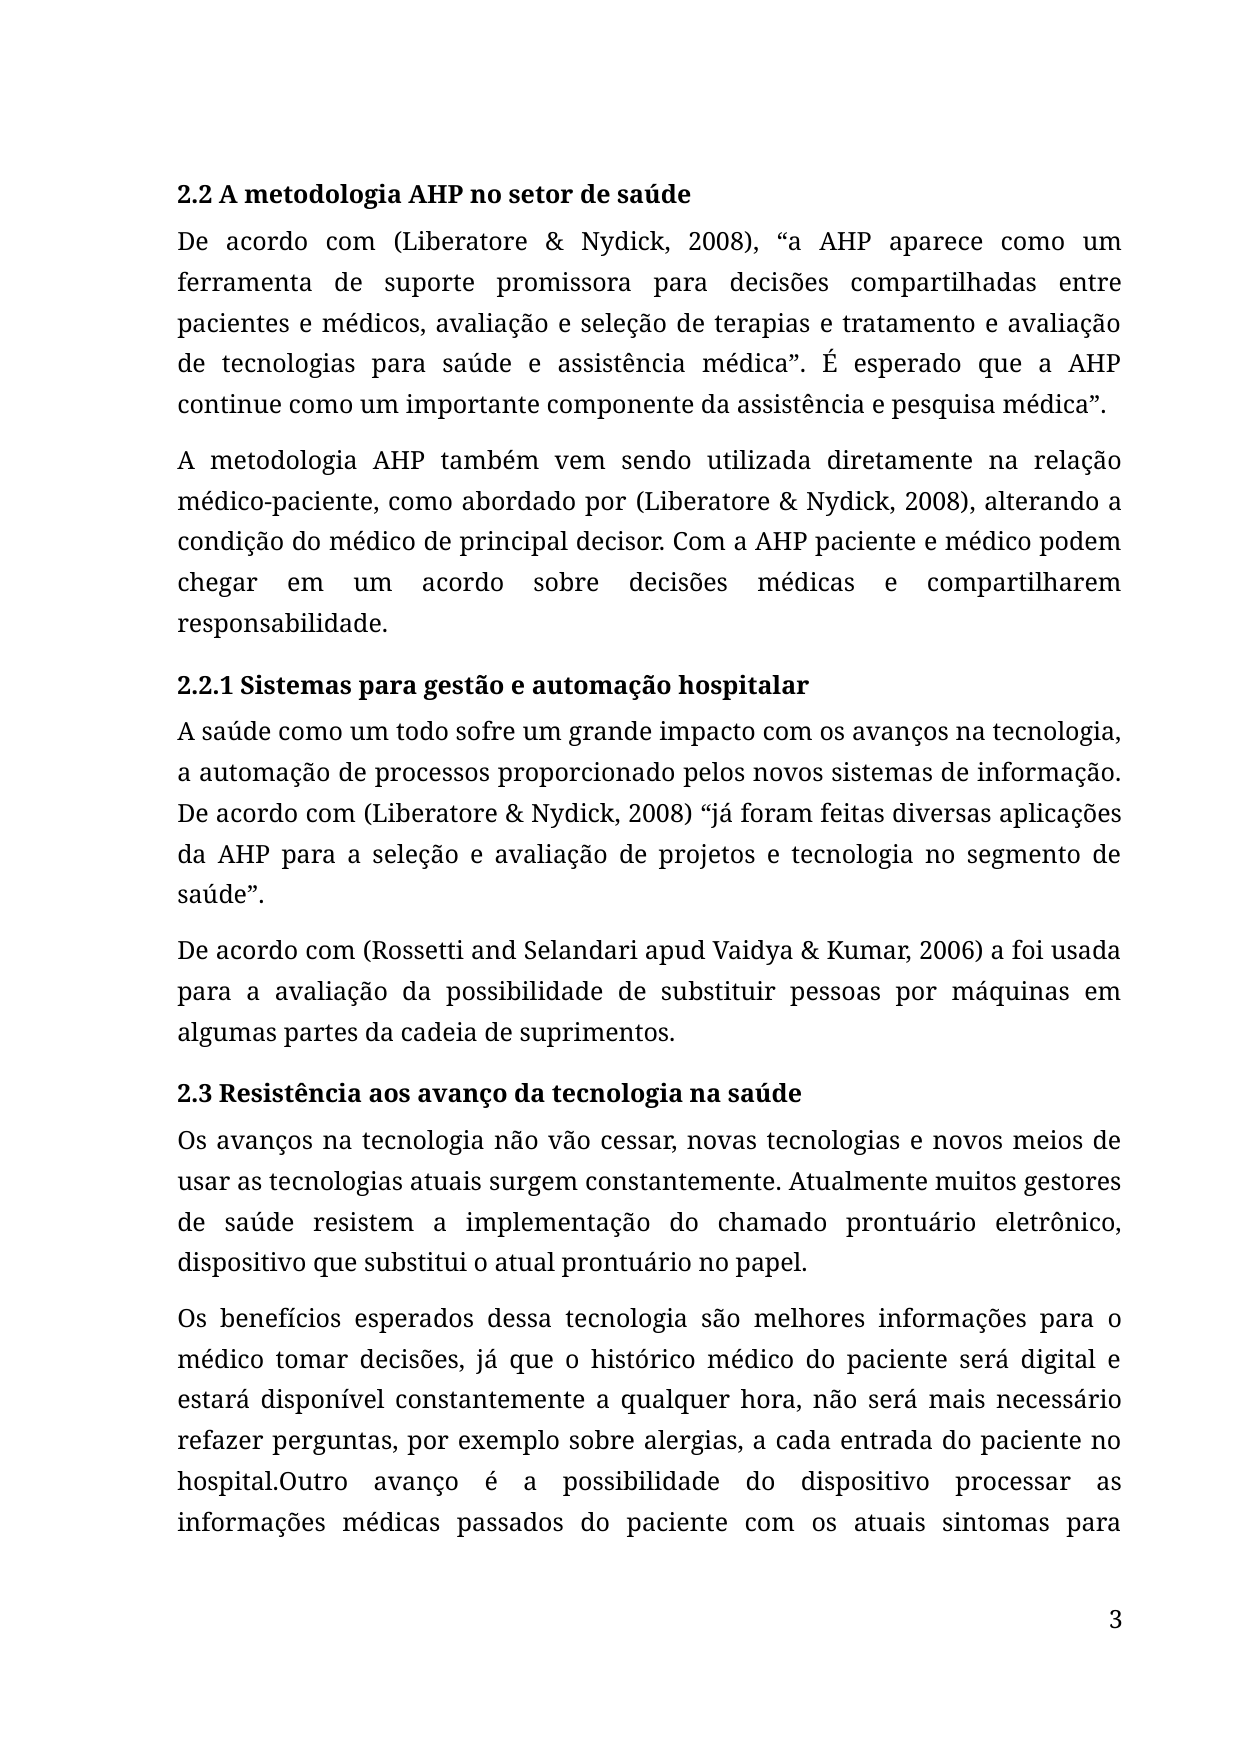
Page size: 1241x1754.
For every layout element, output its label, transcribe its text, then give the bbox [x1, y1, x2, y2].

text A metodologia AHP também vem sendo utilizada diretamente na relação médico-paciente, como abordado por (Liberatore & Nydick, 2008), alterando a condição do médico de principal decisor. Com a AHP paciente e médico podem chegar em um acordo sobre decisões médicas e compartilharem responsabilidade. [177, 442, 1122, 640]
text Os benefícios esperados dessa tecnologia são melhores informações para o médico tomar decisões, já que o histórico médico do paciente será digital e estará disponível constantemente a qualquer hora, não será mais necessário refazer perguntas, por exemplo sobre alergias, a cada entrada do paciente no hospital.Outro avanço é a possibilidade do dispositivo processar as informações médicas passados do paciente com os atuais sintomas para [177, 1300, 1122, 1539]
subtitle 2.3 Resistência aos avanço da tecnologia na saúde [177, 1076, 1122, 1110]
subtitle 2.2.1 Sistemas para gestão e automação hospitalar [177, 667, 1122, 701]
text De acordo com (Rossetti and Selandari apud Vaidya & Kumar, 2006) a foi usada para a avaliação da possibilidade de substituir pessoas por máquinas em algumas partes da cadeia de suprimentos. [177, 933, 1122, 1048]
text De acordo com (Liberatore & Nydick, 2008), “a AHP aparece como um ferramenta de suporte promissora para decisões compartilhadas entre pacientes e médicos, avaliação e seleção de terapias e tratamento e avaliação de tecnologias para saúde e assistência médica”. É esperado que a AHP continue como um importante componente da assistência e pesquisa médica”. [177, 223, 1122, 421]
text Os avanços na tecnologia não vão cessar, novas tecnologias e novos meios de usar as tecnologias atuais surgem constantemente. Atualmente muitos gestores de saúde resistem a implementação do chamado prontuário eletrônico, dispositivo que substitui o atual prontuário no papel. [177, 1122, 1122, 1279]
subtitle 2.2 A metodologia AHP no setor de saúde [177, 177, 1122, 211]
text A saúde como um todo sofre um grande impacto com os avanços na tecnologia, a automação de processos proporcionado pelos novos sistemas de informação. De acordo com (Liberatore & Nydick, 2008) “já foram feitas diversas aplicações da AHP para a seleção e avaliação de projetos e tecnologia no segmento de saúde”. [177, 714, 1122, 911]
